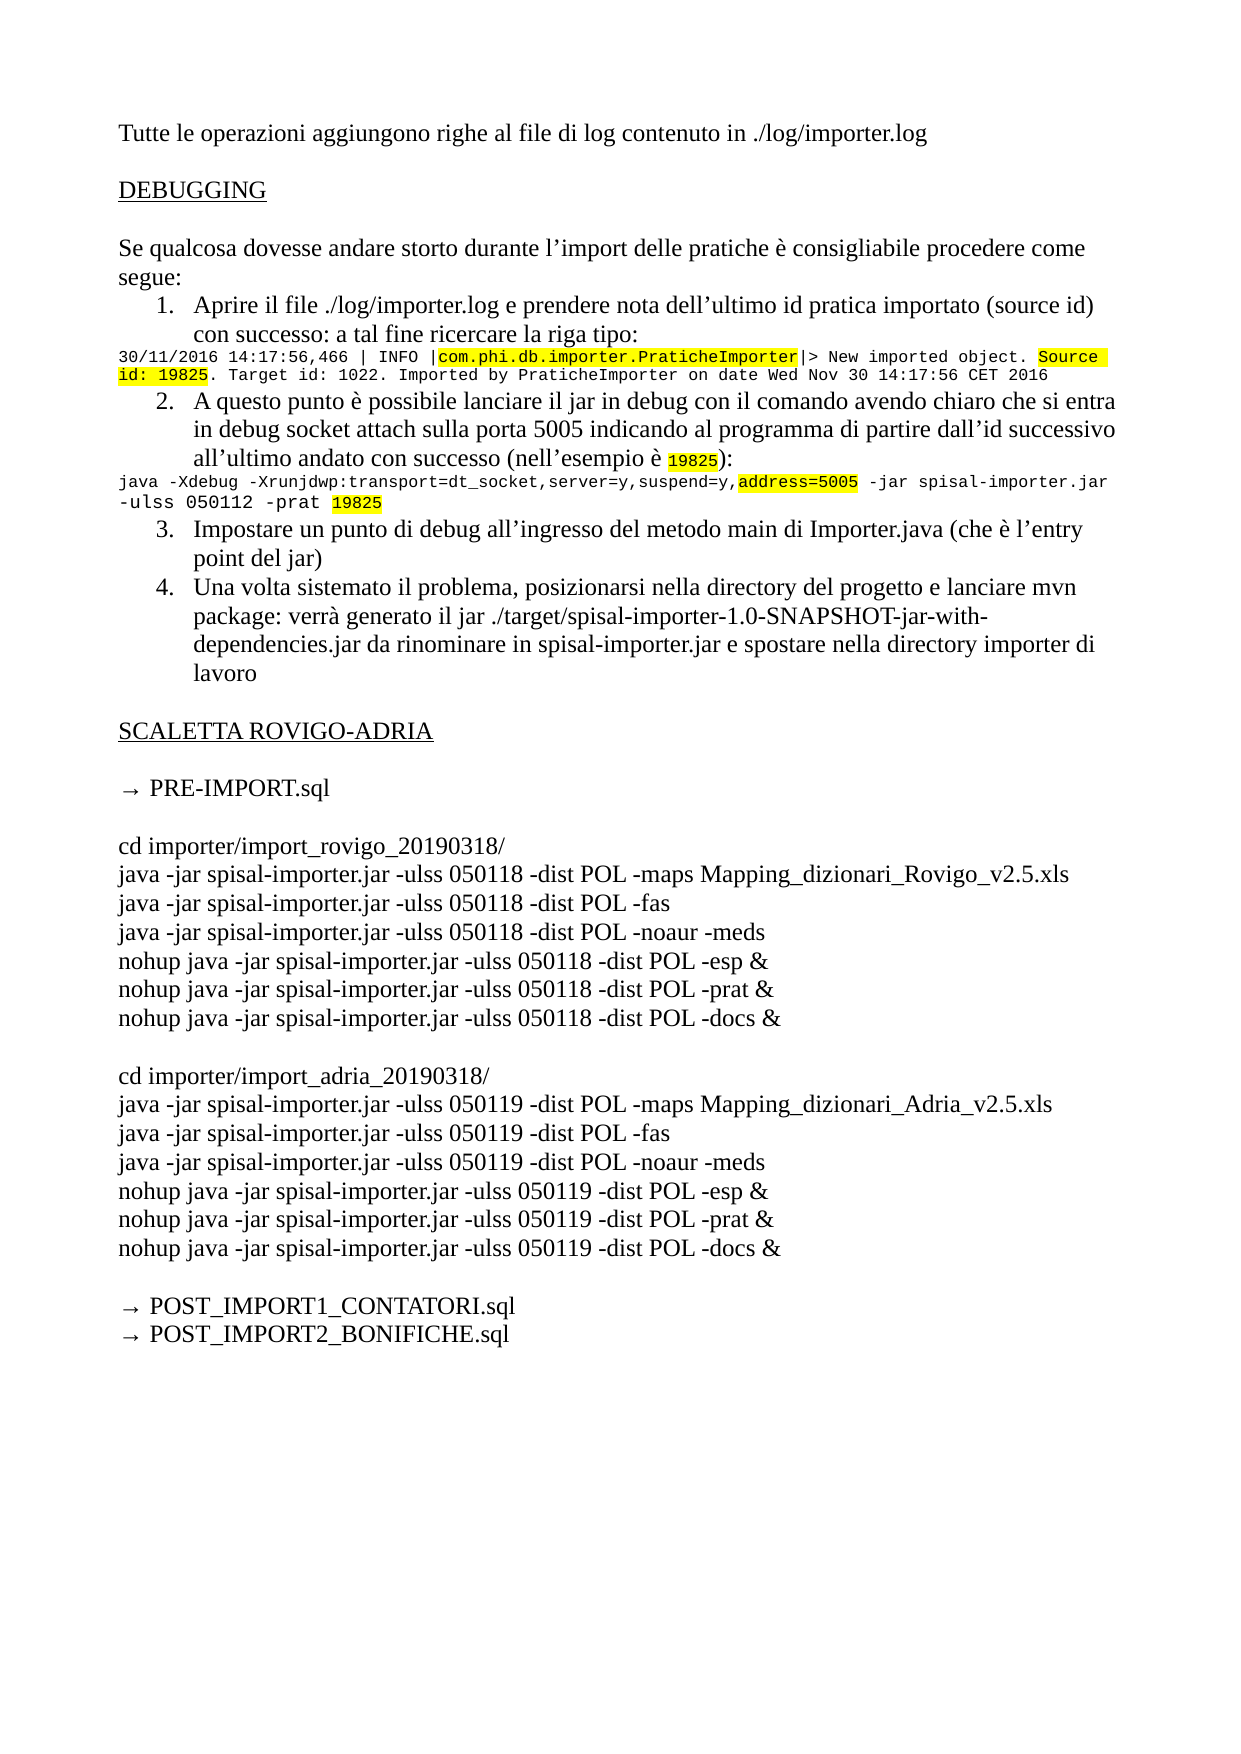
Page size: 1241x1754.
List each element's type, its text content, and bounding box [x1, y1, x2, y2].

text nohup java -jar spisal-importer.jar -ulss 050118 -dist POL -docs & [118, 1003, 1122, 1032]
text nohup java -jar spisal-importer.jar -ulss 050118 -dist POL -prat & [118, 974, 1122, 1003]
text → PRE-IMPORT.sql [118, 773, 1122, 802]
text Tutte le operazioni aggiungono righe al file di log contenuto in ./log/importer.log [118, 118, 1122, 147]
text cd importer/import_rovigo_20190318/ [118, 831, 1122, 859]
text java -jar spisal-importer.jar -ulss 050118 -dist POL -maps Mapping_dizionari_Rovigo_v2.5.xls [118, 859, 1122, 888]
text java -Xdebug -Xrunjdwp:transport=dt_socket,server=y,suspend=y,address=5005 -jar spisal-importer.jar -ulss 050112 -prat 19825 [118, 472, 1122, 514]
text nohup java -jar spisal-importer.jar -ulss 050119 -dist POL -docs & [118, 1233, 1122, 1262]
text Se qualcosa dovesse andare storto durante l’import delle pratiche è consigliabile procedere come segue: [118, 233, 1122, 291]
text SCALETTA ROVIGO-ADRIA [118, 716, 1122, 744]
text nohup java -jar spisal-importer.jar -ulss 050118 -dist POL -esp & [118, 946, 1122, 974]
text java -jar spisal-importer.jar -ulss 050118 -dist POL -fas [118, 888, 1122, 917]
text → POST_IMPORT2_BONIFICHE.sql [118, 1319, 1122, 1348]
text java -jar spisal-importer.jar -ulss 050118 -dist POL -noaur -meds [118, 917, 1122, 946]
text java -jar spisal-importer.jar -ulss 050119 -dist POL -maps Mapping_dizionari_Adria_v2.5.xls [118, 1089, 1122, 1118]
text → POST_IMPORT1_CONTATORI.sql [118, 1291, 1122, 1319]
list Impostare un punto di debug all’ingresso del metodo main di Importer.java (che è l’entry point del jar) [156, 514, 1122, 572]
text nohup java -jar spisal-importer.jar -ulss 050119 -dist POL -esp & [118, 1176, 1122, 1204]
list A questo punto è possibile lanciare il jar in debug con il comando avendo chiaro che si entra in debug socket attach sulla porta 5005 indicando al programma di partire dall’id successivo all’ultimo andato con successo (nell’esempio è 19825): [156, 386, 1122, 472]
text DEBUGGING [118, 176, 1122, 204]
list Aprire il file ./log/importer.log e prendere nota dell’ultimo id pratica importato (source id) con successo: a tal fine ricercare la riga tipo: [156, 291, 1122, 348]
text java -jar spisal-importer.jar -ulss 050119 -dist POL -fas [118, 1118, 1122, 1147]
text nohup java -jar spisal-importer.jar -ulss 050119 -dist POL -prat & [118, 1204, 1122, 1233]
text 30/11/2016 14:17:56,466 | INFO |com.phi.db.importer.PraticheImporter|> New imported object. Source id: 19825. Target id: 1022. Imported by PraticheImporter on date Wed Nov 30 14:17:56 CET 2016 [118, 348, 1122, 386]
text cd importer/import_adria_20190318/ [118, 1061, 1122, 1089]
text java -jar spisal-importer.jar -ulss 050119 -dist POL -noaur -meds [118, 1147, 1122, 1176]
list Una volta sistemato il problema, posizionarsi nella directory del progetto e lanciare mvn package: verrà generato il jar ./target/spisal-importer-1.0-SNAPSHOT-jar-with-dependencies.jar da rinominare in spisal-importer.jar e spostare nella directory importer di lavoro [156, 572, 1122, 687]
